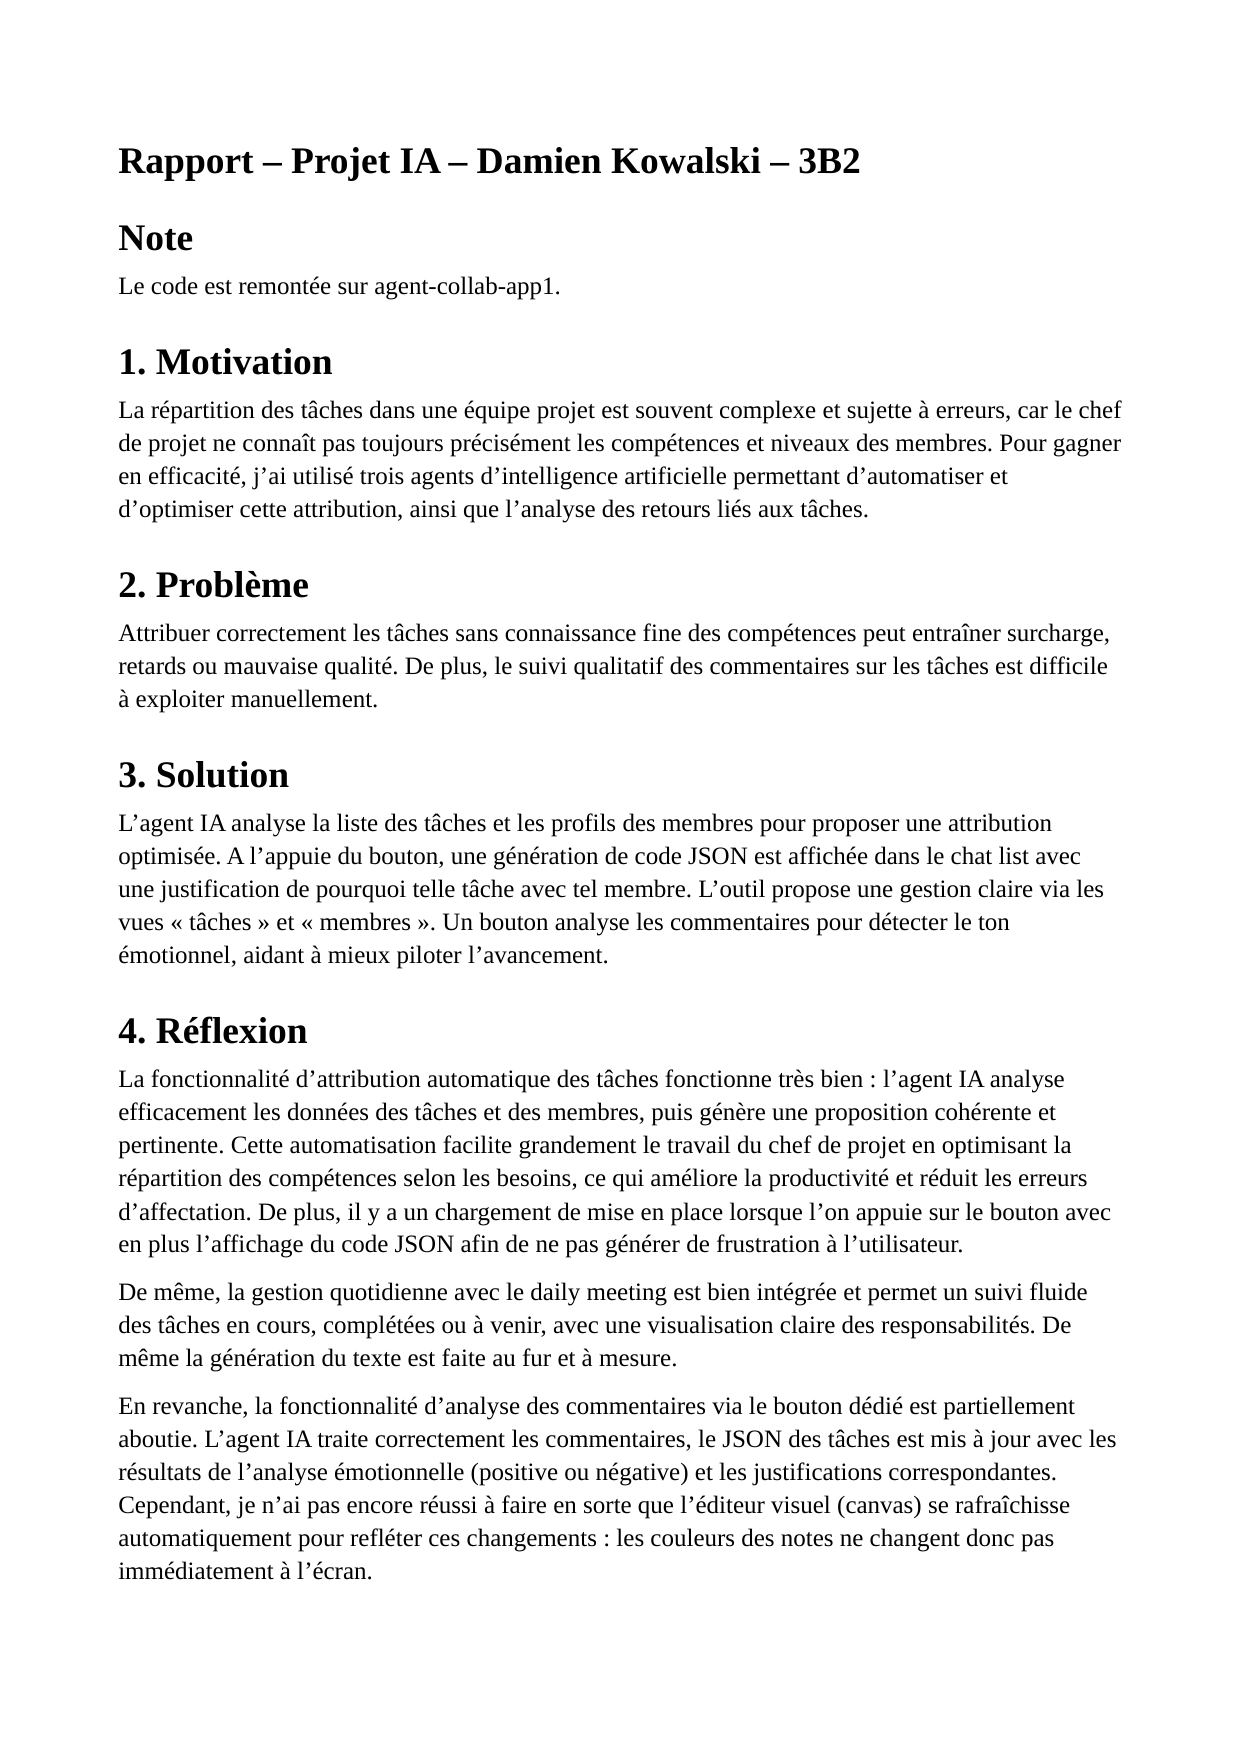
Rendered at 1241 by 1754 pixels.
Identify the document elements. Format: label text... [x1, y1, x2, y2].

subtitle 1. Motivation [118, 339, 1122, 383]
subtitle Note [118, 215, 1122, 258]
subtitle 3. Solution [118, 753, 1122, 796]
subtitle 4. Réflexion [118, 1009, 1122, 1052]
text Attribuer correctement les tâches sans connaissance fine des compétences peut entraîner surcharge, retards ou mauvaise qualité. De plus, le suivi qualitatif des commentaires sur les tâches est difficile à exploiter manuellement. [118, 618, 1122, 713]
text Le code est remontée sur agent-collab-app1. [118, 271, 1122, 300]
text En revanche, la fonctionnalité d’analyse des commentaires via le bouton dédié est partiellement aboutie. L’agent IA traite correctement les commentaires, le JSON des tâches est mis à jour avec les résultats de l’analyse émotionnelle (positive ou négative) et les justifications correspondantes. Cependant, je n’ai pas encore réussi à faire en sorte que l’éditeur visuel (canvas) se rafraîchisse automatiquement pour refléter ces changements : les couleurs des notes ne changent donc pas immédiatement à l’écran. [118, 1391, 1122, 1585]
subtitle 2. Problème [118, 563, 1122, 606]
text La répartition des tâches dans une équipe projet est souvent complexe et sujette à erreurs, car le chef de projet ne connaît pas toujours précisément les compétences et niveaux des membres. Pour gagner en efficacité, j’ai utilisé trois agents d’intelligence artificielle permettant d’automatiser et d’optimiser cette attribution, ainsi que l’analyse des retours liés aux tâches. [118, 395, 1122, 523]
text L’agent IA analyse la liste des tâches et les profils des membres pour proposer une attribution optimisée. A l’appuie du bouton, une génération de code JSON est affichée dans le chat list avec une justification de pourquoi telle tâche avec tel membre. L’outil propose une gestion claire via les vues « tâches » et « membres ». Un bouton analyse les commentaires pour détecter le ton émotionnel, aidant à mieux piloter l’avancement. [118, 808, 1122, 969]
text La fonctionnalité d’attribution automatique des tâches fonctionne très bien : l’agent IA analyse efficacement les données des tâches et des membres, puis génère une proposition cohérente et pertinente. Cette automatisation facilite grandement le travail du chef de projet en optimisant la répartition des compétences selon les besoins, ce qui améliore la productivité et réduit les erreurs d’affectation. De plus, il y a un chargement de mise en place lorsque l’on appuie sur le bouton avec en plus l’affichage du code JSON afin de ne pas générer de frustration à l’utilisateur. [118, 1064, 1122, 1258]
text De même, la gestion quotidienne avec le daily meeting est bien intégrée et permet un suivi fluide des tâches en cours, complétées ou à venir, avec une visualisation claire des responsabilités. De même la génération du texte est faite au fur et à mesure. [118, 1277, 1122, 1372]
subtitle Rapport – Projet IA – Damien Kowalski – 3B2 [118, 139, 1122, 182]
